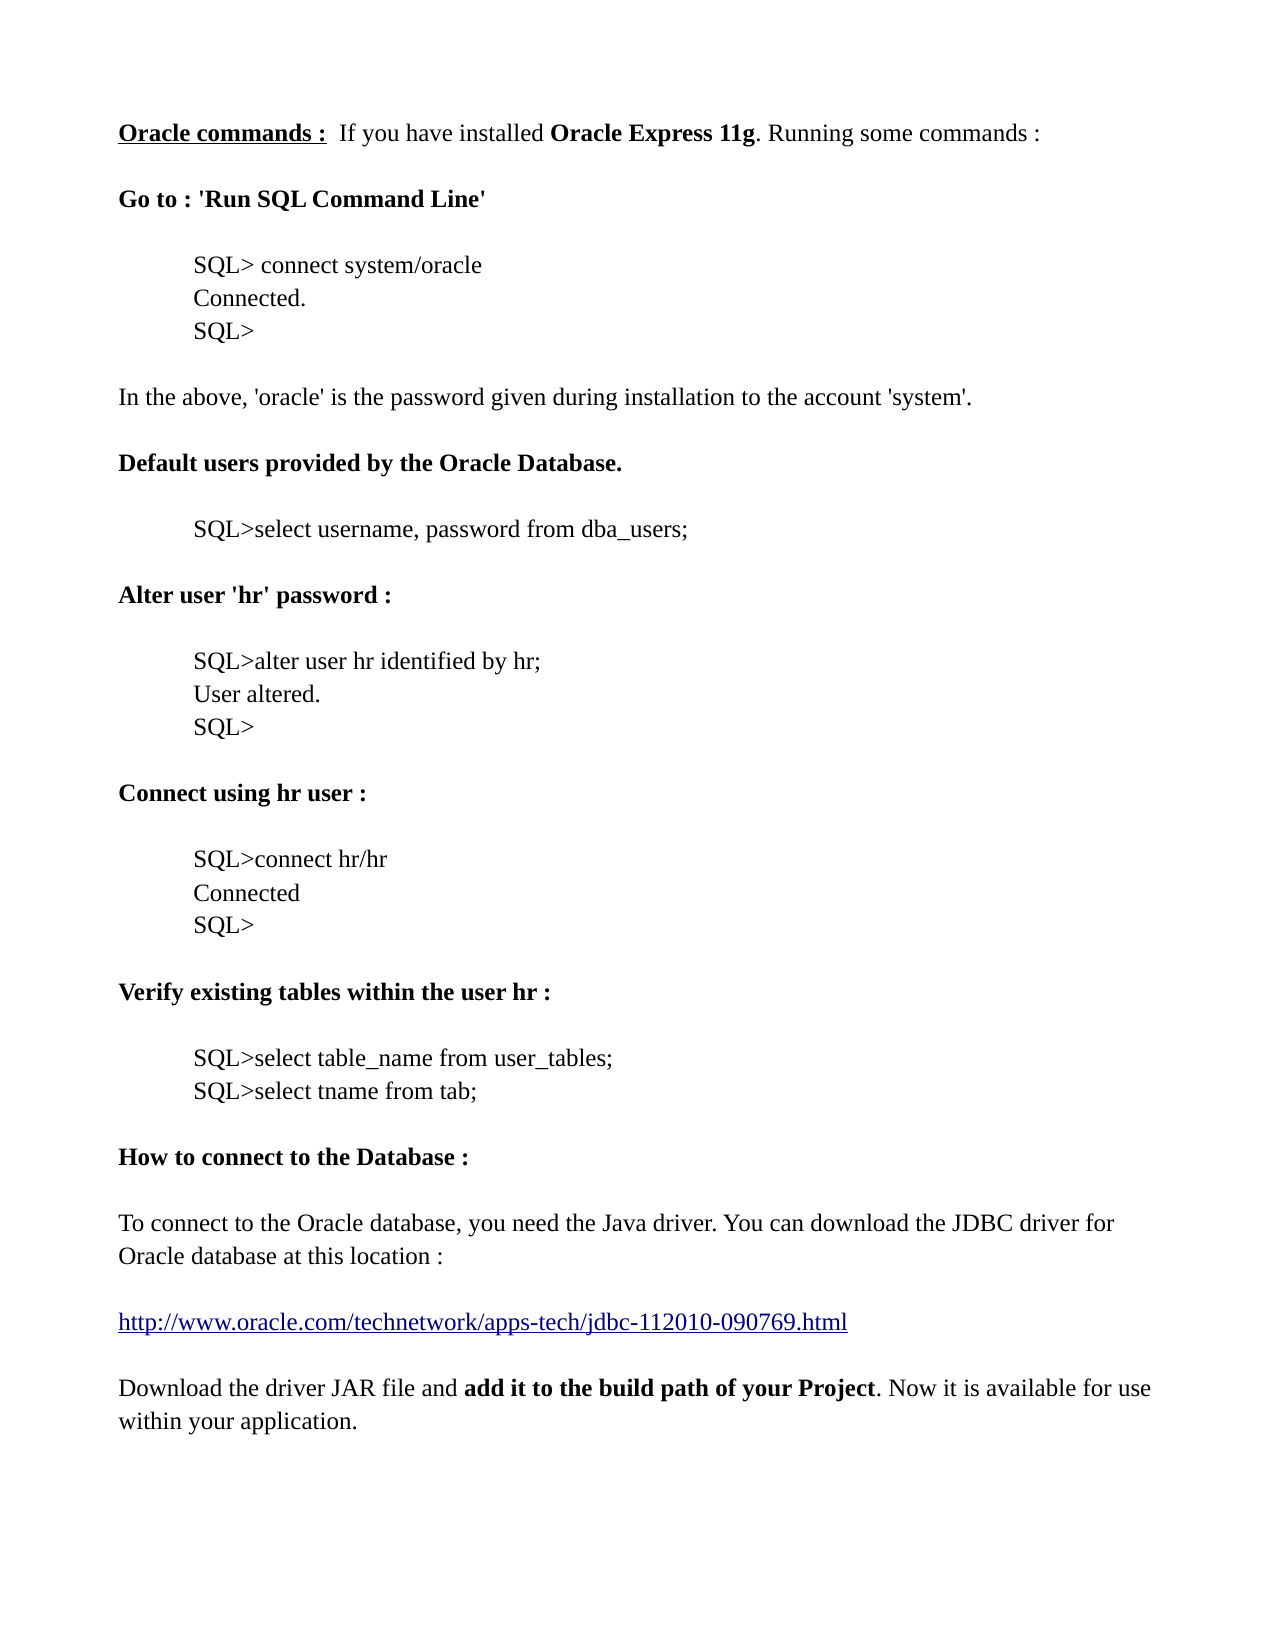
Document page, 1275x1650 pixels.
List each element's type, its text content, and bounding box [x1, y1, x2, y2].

text SQL> connect system/oracle [118, 250, 1157, 279]
text Download the driver JAR file and add it to the build path of your Project. Now it is available for use within your application. [118, 1373, 1157, 1435]
text SQL>alter user hr identified by hr; [118, 646, 1157, 675]
text SQL>select username, password from dba_users; [118, 514, 1157, 543]
text Default users provided by the Oracle Database. [118, 448, 1157, 477]
text Oracle commands : If you have installed Oracle Express 11g. Running some commands : [118, 118, 1157, 147]
text Connected [118, 878, 1157, 906]
text In the above, 'oracle' is the password given during installation to the account 'system'. [118, 382, 1157, 411]
text To connect to the Oracle database, you need the Java driver. You can download the JDBC driver for Oracle database at this location : [118, 1208, 1157, 1269]
text User altered. [118, 679, 1157, 708]
text Alter user 'hr' password : [118, 580, 1157, 609]
text Connected. [118, 283, 1157, 312]
text SQL> [118, 712, 1157, 741]
text SQL> [118, 316, 1157, 345]
text SQL>connect hr/hr [118, 844, 1157, 873]
text Connect using hr user : [118, 778, 1157, 807]
text SQL> [118, 911, 1157, 939]
text http://www.oracle.com/technetwork/apps-tech/jdbc-112010-090769.html [118, 1307, 1157, 1336]
text SQL>select table_name from user_tables; [118, 1043, 1157, 1071]
text Verify existing tables within the user hr : [118, 977, 1157, 1005]
text Go to : 'Run SQL Command Line' [118, 184, 1157, 213]
text SQL>select tname from tab; [118, 1076, 1157, 1104]
text How to connect to the Database : [118, 1142, 1157, 1171]
